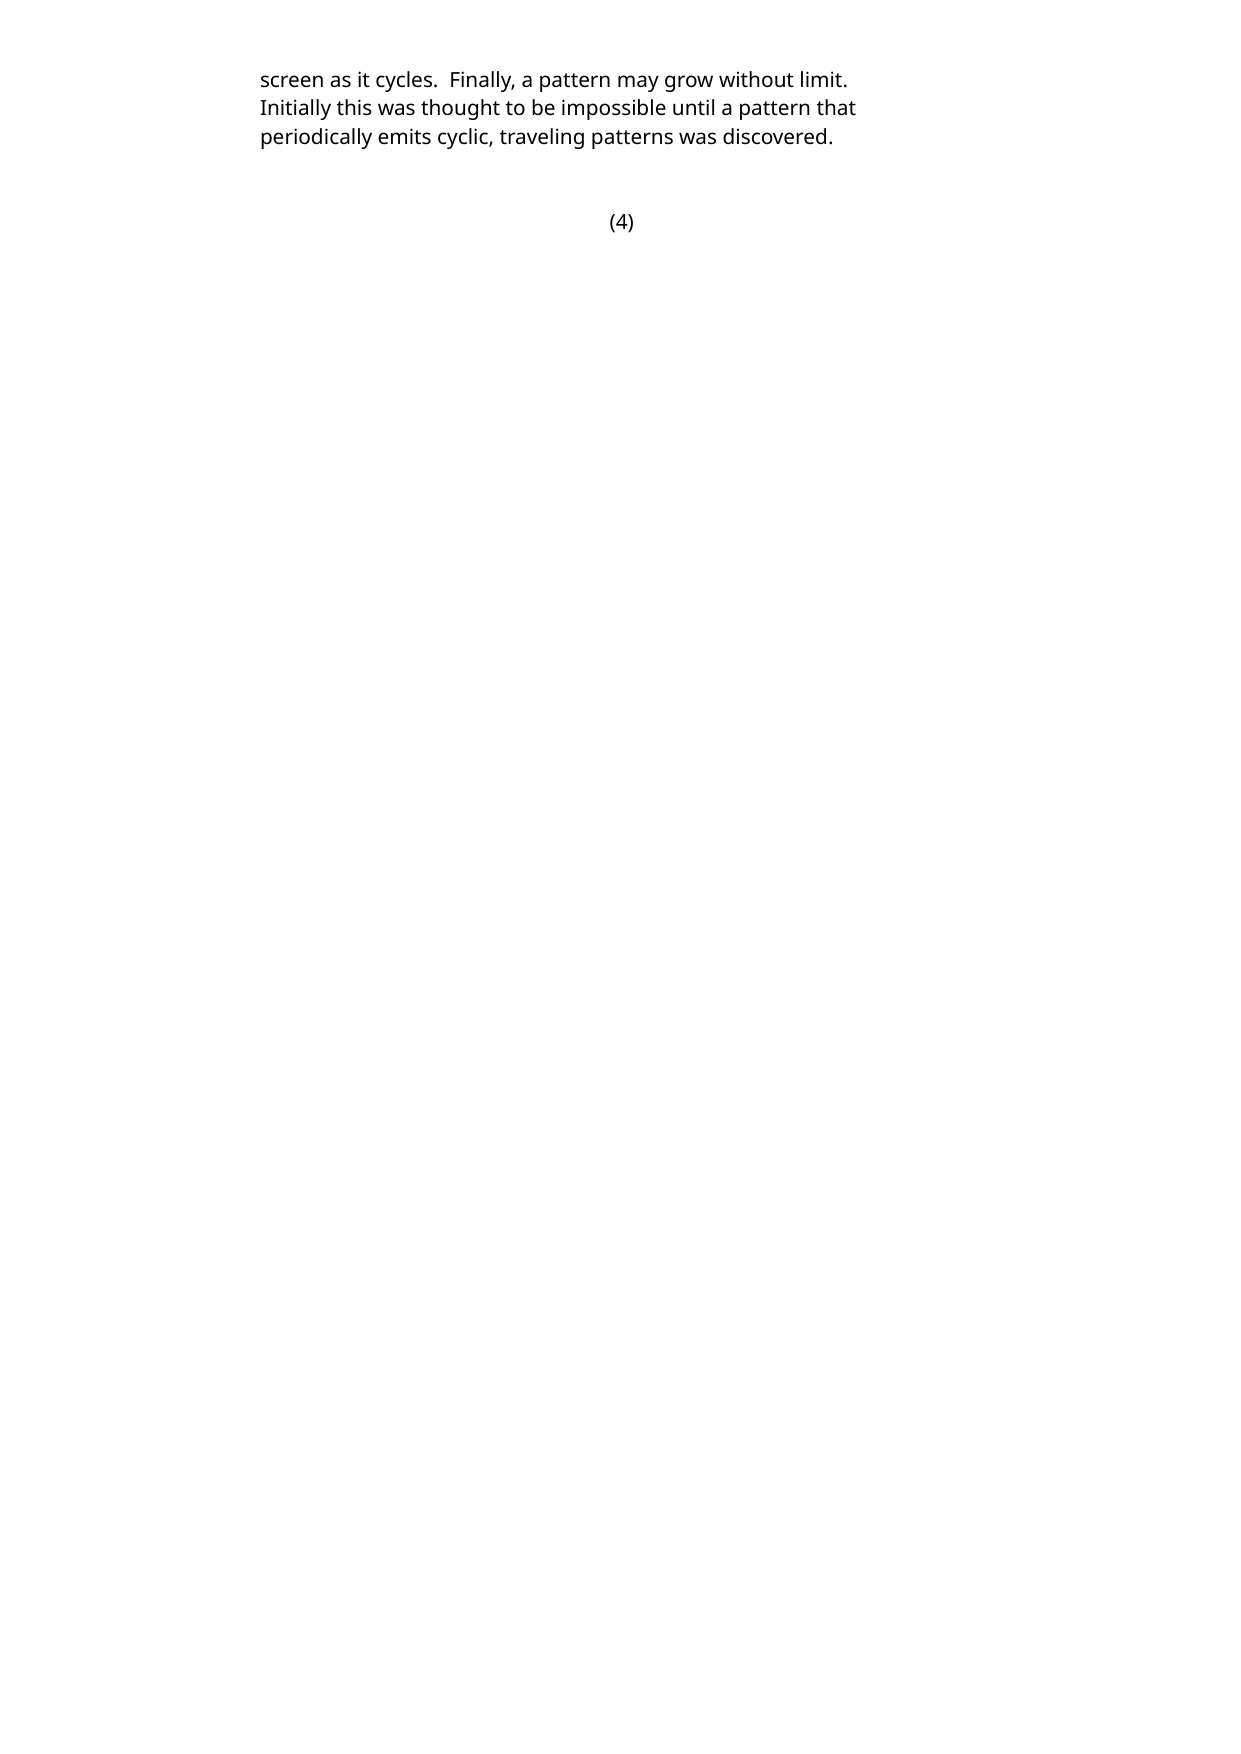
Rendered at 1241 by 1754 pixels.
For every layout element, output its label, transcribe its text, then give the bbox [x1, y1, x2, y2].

text (4) [260, 207, 983, 236]
text screen as it cycles. Finally, a pattern may grow without limit. [260, 65, 983, 93]
text Initially this was thought to be impossible until a pattern that [260, 93, 983, 122]
text periodically emits cyclic, traveling patterns was discovered. [260, 122, 983, 150]
